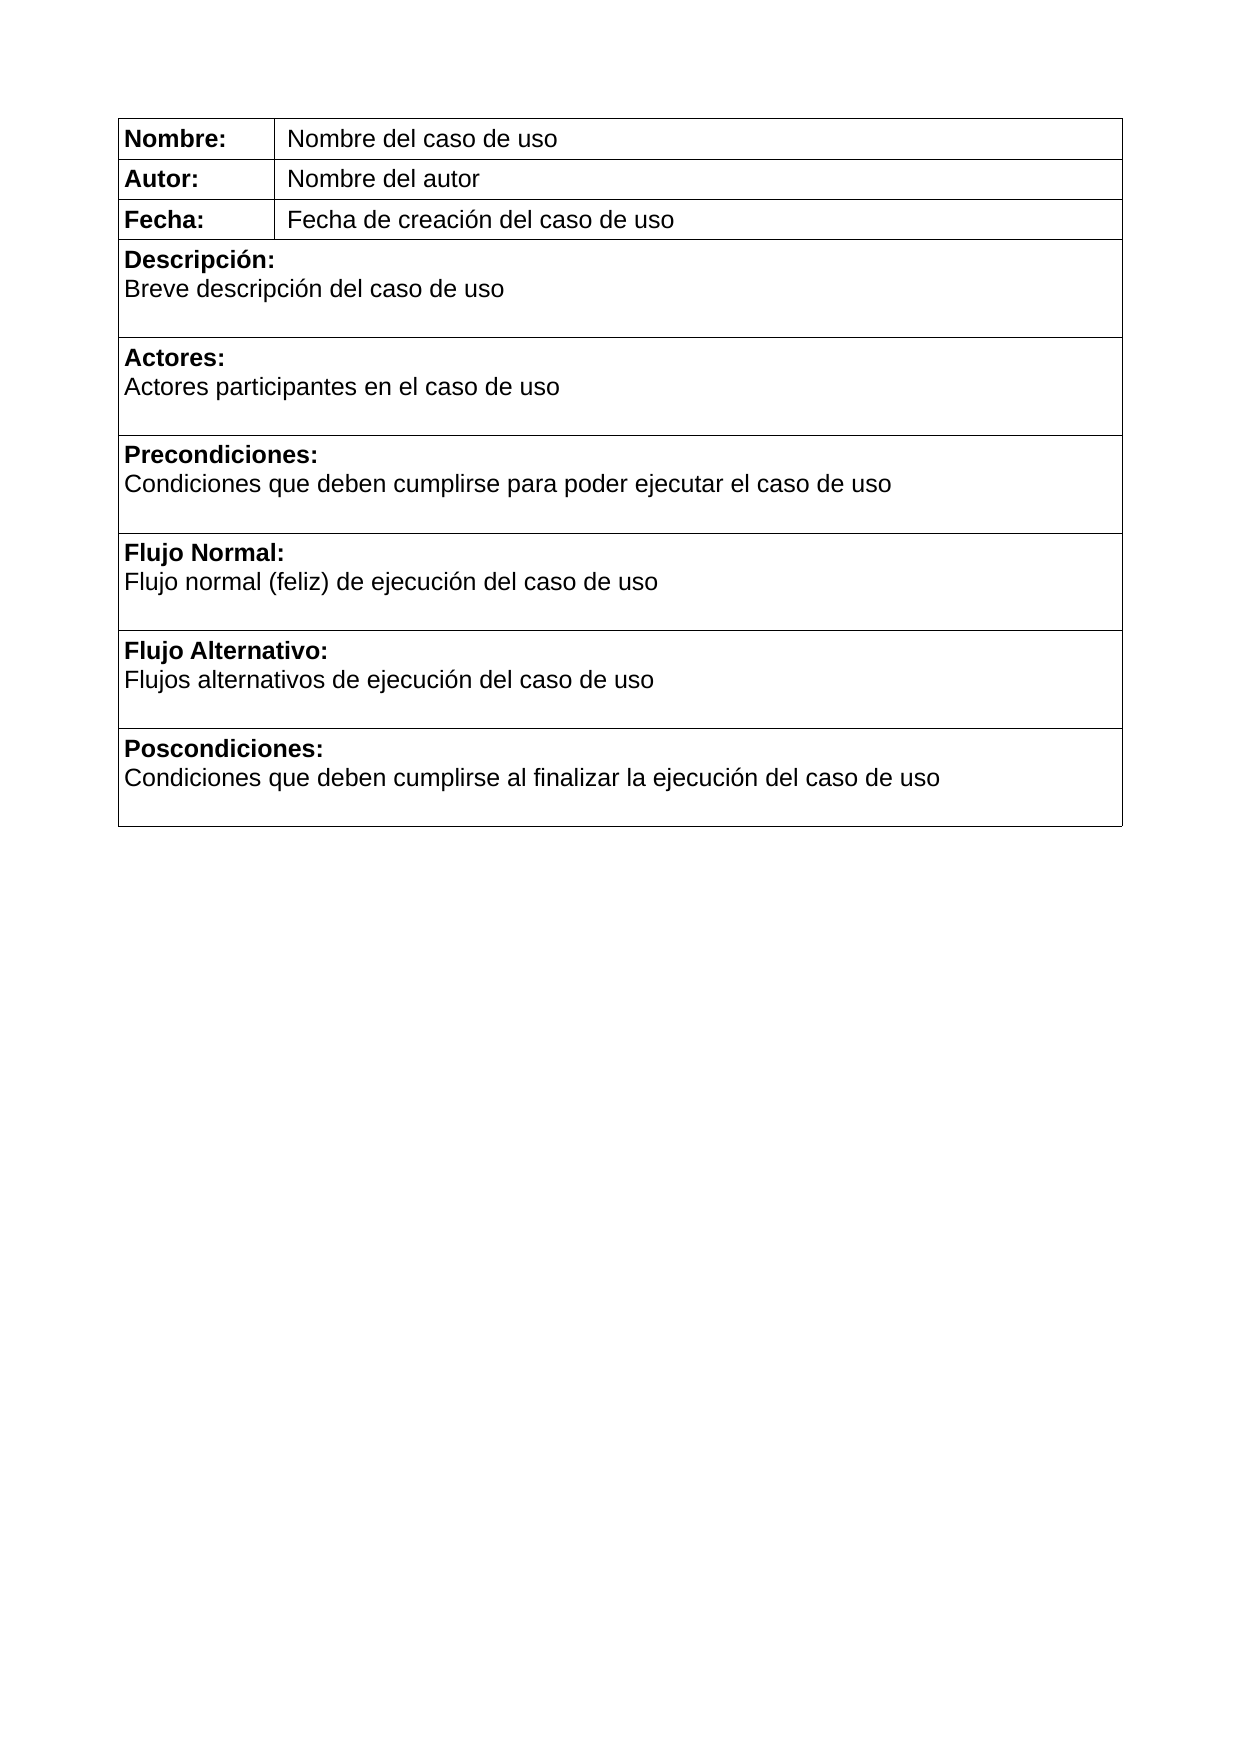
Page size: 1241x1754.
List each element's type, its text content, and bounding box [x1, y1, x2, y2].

table_cell Autor: [119, 160, 274, 199]
table_cell Poscondiciones: Condiciones que deben cumplirse al finalizar la ejecución del caso de uso [119, 729, 1122, 826]
table_cell Descripción: Breve descripción del caso de uso [119, 240, 1122, 337]
table_cell Fecha de creación del caso de uso [275, 200, 1122, 239]
table_header Nombre: [119, 119, 274, 158]
table_cell Actores: Actores participantes en el caso de uso [119, 338, 1122, 435]
table_cell Flujo Normal: Flujo normal (feliz) de ejecución del caso de uso [119, 534, 1122, 630]
table_cell Flujo Alternativo: Flujos alternativos de ejecución del caso de uso [119, 631, 1122, 728]
table_cell Precondiciones: Condiciones que deben cumplirse para poder ejecutar el caso de uso [119, 436, 1122, 532]
table_cell Fecha: [119, 200, 274, 239]
table_header Nombre del caso de uso [275, 119, 1122, 158]
table_cell Nombre del autor [275, 160, 1122, 199]
